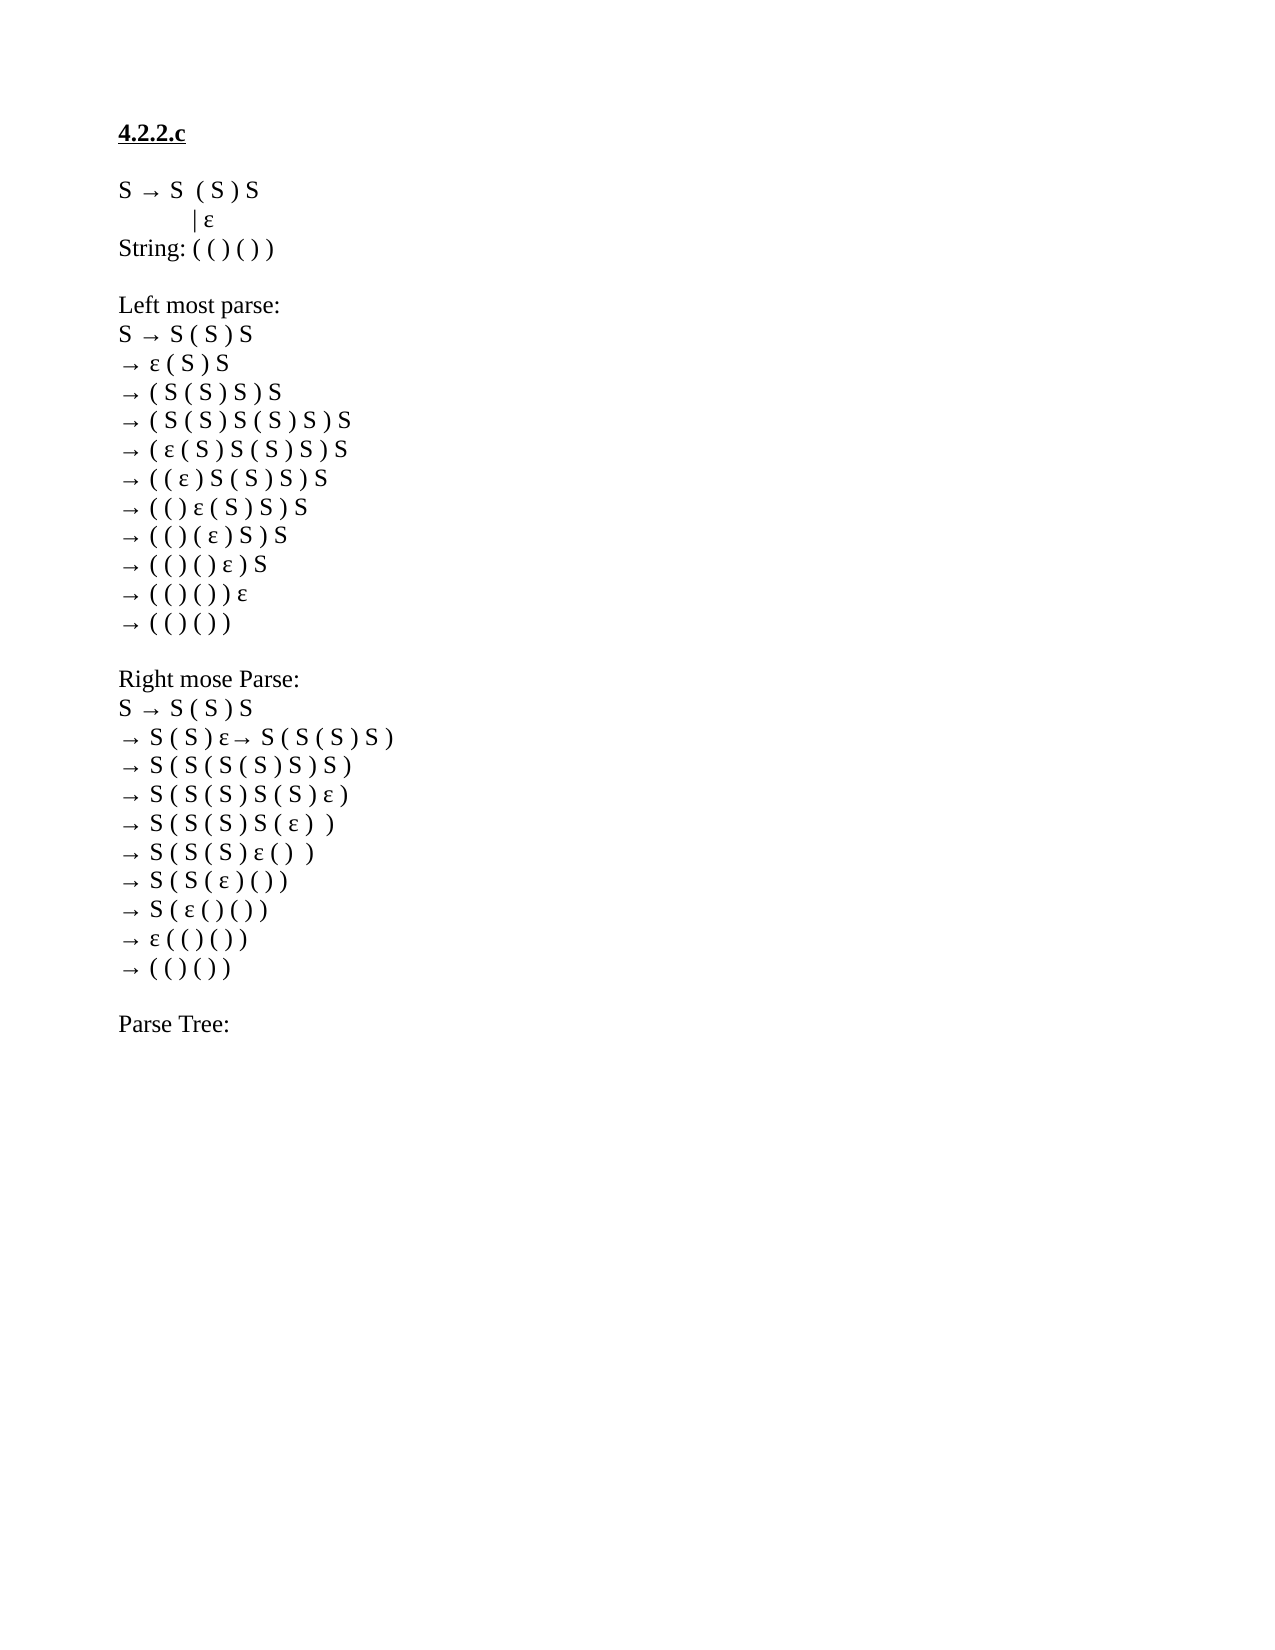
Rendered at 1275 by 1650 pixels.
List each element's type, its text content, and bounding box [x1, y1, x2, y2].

text → S ( S ( S ) ε ( ) ) [118, 837, 1157, 866]
text | ε [118, 204, 1157, 233]
text → ( S ( S ) S ( S ) S ) S [118, 406, 1157, 434]
text → ε ( ( ) ( ) ) [118, 923, 1157, 952]
text → ( ( ) ( ) ) [118, 952, 1157, 981]
text Parse Tree: [118, 1009, 1157, 1038]
text Left most parse: [118, 291, 1157, 319]
text String: ( ( ) ( ) ) [118, 233, 1157, 262]
text → S ( S ( S ( S ) S ) S ) [118, 751, 1157, 779]
text → S ( S ( ε ) ( ) ) [118, 866, 1157, 894]
text → S ( S ( S ) S ( ε ) ) [118, 808, 1157, 837]
text → ( ( ) ε ( S ) S ) S [118, 492, 1157, 521]
text → ε ( S ) S [118, 348, 1157, 377]
text → ( ( ε ) S ( S ) S ) S [118, 463, 1157, 492]
text → ( ε ( S ) S ( S ) S ) S [118, 434, 1157, 463]
text → ( ( ) ( ) ε ) S [118, 549, 1157, 578]
text 4.2.2.c [118, 118, 1157, 147]
text → S ( ε ( ) ( ) ) [118, 894, 1157, 923]
text → S ( S ( S ) S ( S ) ε ) [118, 779, 1157, 808]
text S → S ( S ) S [118, 319, 1157, 348]
text S → S ( S ) S [118, 176, 1157, 204]
text → ( ( ) ( ε ) S ) S [118, 521, 1157, 549]
text → ( ( ) ( ) ) ε [118, 578, 1157, 607]
text S → S ( S ) S [118, 693, 1157, 722]
text → ( S ( S ) S ) S [118, 377, 1157, 406]
text → S ( S ) ε→ S ( S ( S ) S ) [118, 722, 1157, 751]
text → ( ( ) ( ) ) [118, 607, 1157, 636]
text Right mose Parse: [118, 664, 1157, 693]
